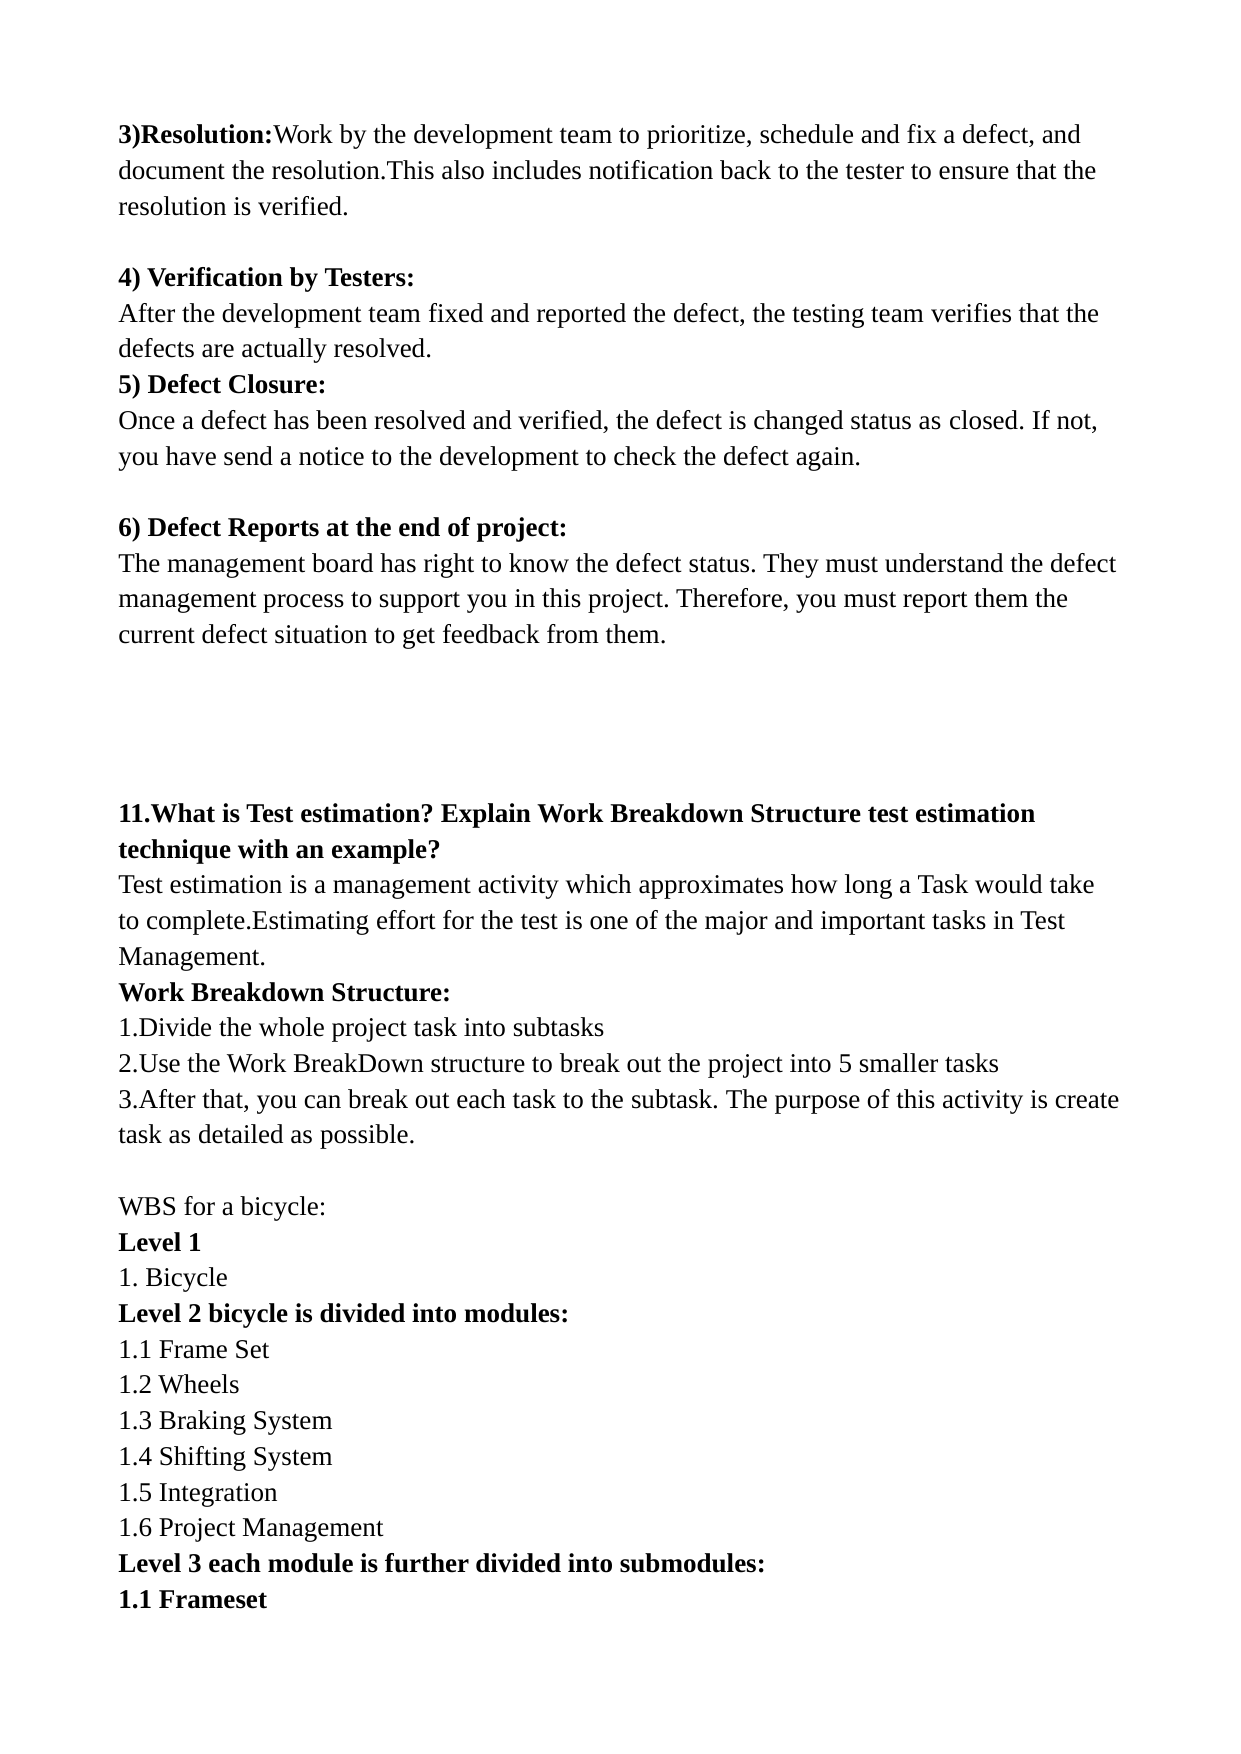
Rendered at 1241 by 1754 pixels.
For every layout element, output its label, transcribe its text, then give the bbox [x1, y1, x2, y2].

text Test estimation is a management activity which approximates how long a Task would take to complete.Estimating effort for the test is one of the major and important tasks in Test Management. [118, 868, 1122, 971]
text Once a defect has been resolved and verified, the defect is changed status as closed. If not, you have send a notice to the development to check the defect again. [118, 404, 1122, 471]
text 3)Resolution:Work by the development team to prioritize, schedule and fix a defect, and document the resolution.This also includes notification back to the tester to ensure that the resolution is verified. [118, 118, 1122, 221]
text After the development team fixed and reported the defect, the testing team verifies that the defects are actually resolved. [118, 297, 1122, 364]
text Level 1 [118, 1226, 1122, 1257]
text 1. Bicycle [118, 1261, 1122, 1293]
text 1.4 Shifting System [118, 1440, 1122, 1471]
text 1.1 Frameset [118, 1583, 1122, 1614]
text 3.After that, you can break out each task to the subtask. The purpose of this activity is create task as detailed as possible. [118, 1083, 1122, 1150]
text 6) Defect Reports at the end of project: [118, 511, 1122, 542]
text 5) Defect Closure: [118, 368, 1122, 399]
text 4) Verification by Testers: [118, 261, 1122, 292]
text 1.Divide the whole project task into subtasks [118, 1011, 1122, 1042]
text 11.What is Test estimation? Explain Work Breakdown Structure test estimation technique with an example? [118, 797, 1122, 864]
text WBS for a bicycle: [118, 1190, 1122, 1221]
text 1.3 Braking System [118, 1404, 1122, 1436]
text 1.2 Wheels [118, 1369, 1122, 1400]
text 1.6 Project Management [118, 1512, 1122, 1543]
text 1.1 Frame Set [118, 1333, 1122, 1364]
text 1.5 Integration [118, 1476, 1122, 1507]
text Level 3 each module is further divided into submodules: [118, 1547, 1122, 1578]
text Work Breakdown Structure: [118, 976, 1122, 1007]
text The management board has right to know the defect status. They must understand the defect management process to support you in this project. Therefore, you must report them the current defect situation to get feedback from them. [118, 547, 1122, 649]
text Level 2 bicycle is divided into modules: [118, 1297, 1122, 1328]
text 2.Use the Work BreakDown structure to break out the project into 5 smaller tasks [118, 1047, 1122, 1078]
